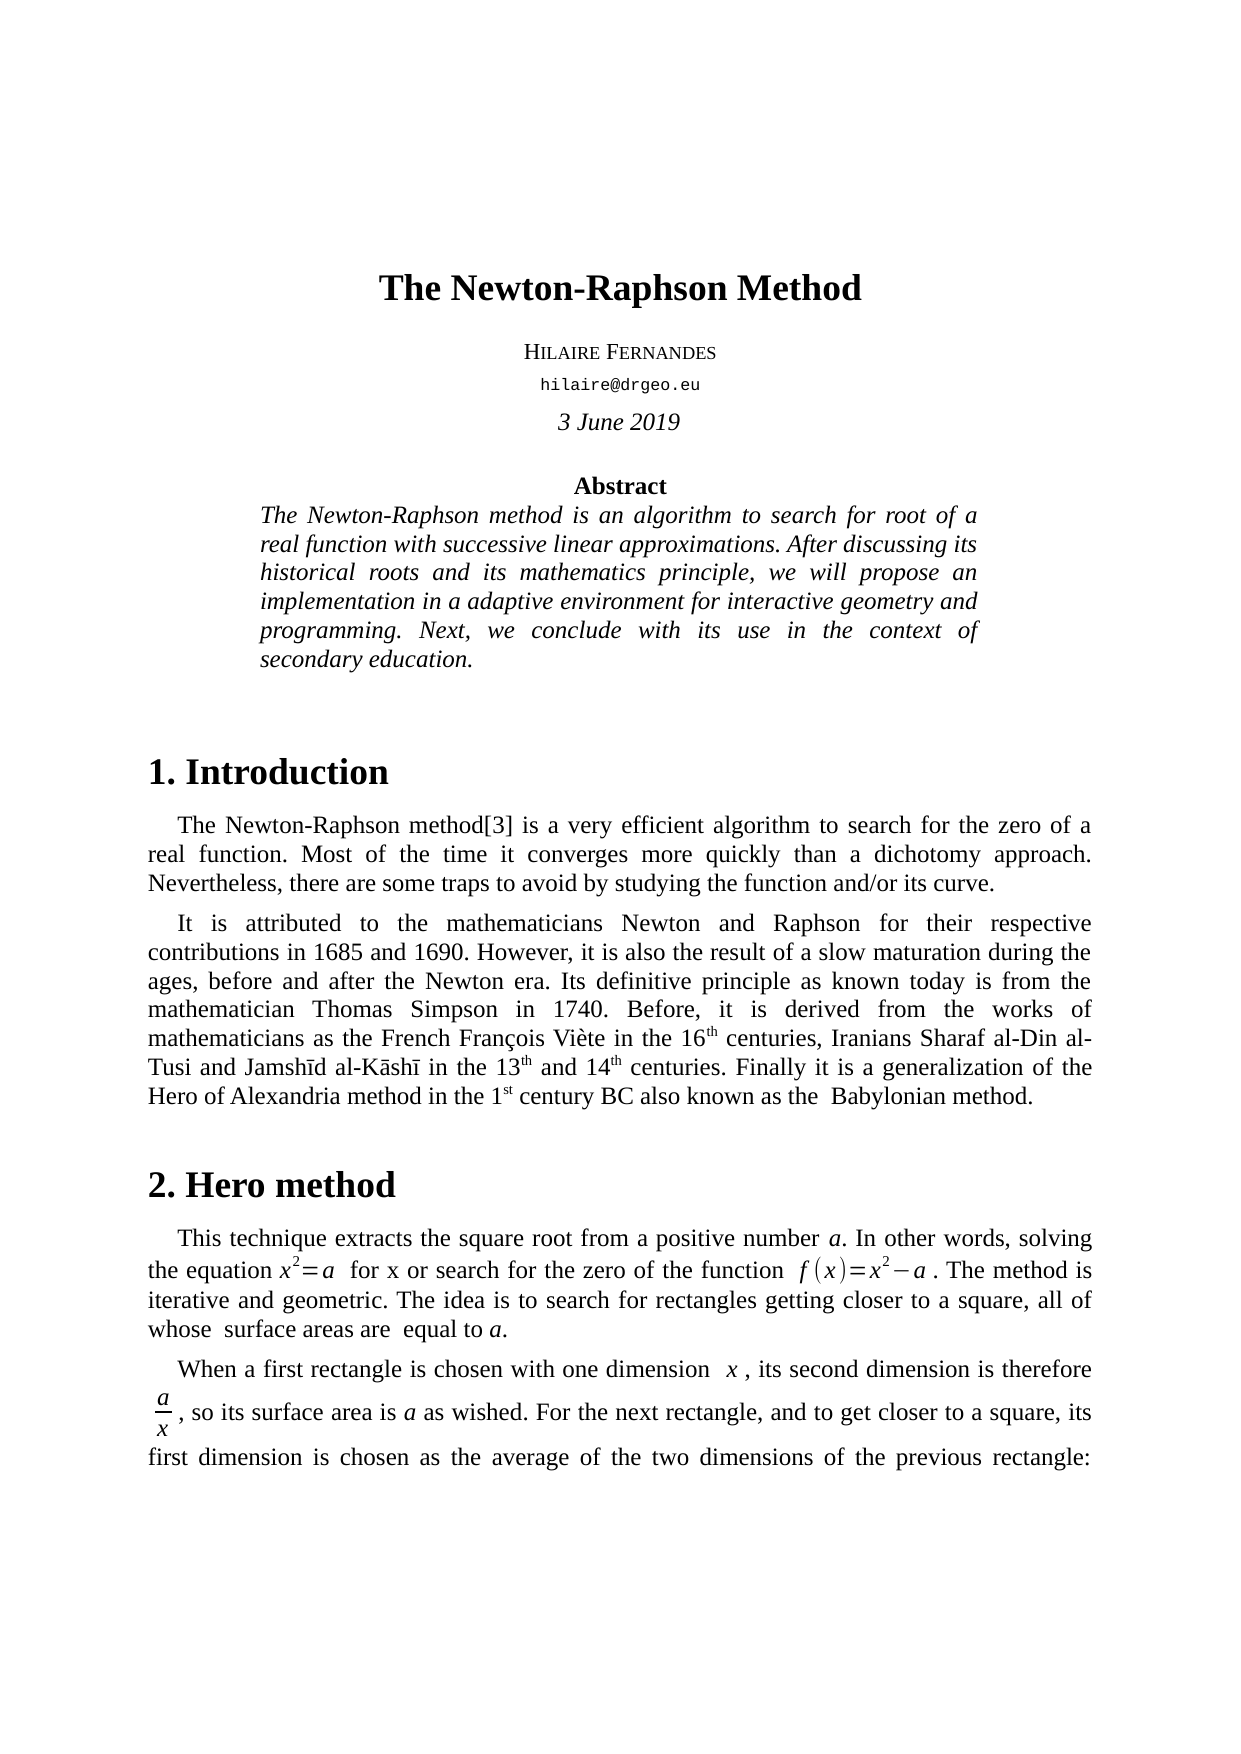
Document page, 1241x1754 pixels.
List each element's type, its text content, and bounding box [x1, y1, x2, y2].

text Abstract [260, 471, 980, 500]
text Hilaire Fernandes [148, 338, 1093, 365]
list Hero method [148, 1163, 1093, 1206]
text This technique extracts the square root from a positive number a. In other words, solving the equation for x or search for the zero of the function . The method is iterative and geometric. The idea is to search for rectangles getting closer to a square, all of whose surface areas are equal to a. [148, 1223, 1093, 1343]
text The Newton-Raphson method is an algorithm to search for root of a real function with successive linear approximations. After discussing its historical roots and its mathematics principle, we will propose an implementation in a adaptive environment for interactive geometry and programming. Next, we conclude with its use in the context of secondary education. [260, 500, 980, 672]
list Introduction [148, 749, 1093, 792]
text When a first rectangle is chosen with one dimension , its second dimension is therefore , so its surface area is a as wished. For the next rectangle, and to get closer to a square, its first dimension is chosen as the average of the two dimensions of the previous rectangle: . When iterating the process, it gives us the sequence converging to . [148, 1354, 1093, 1471]
text It is attributed to the mathematicians Newton and Raphson for their respective contributions in 1685 and 1690. However, it is also the result of a slow maturation during the ages, before and after the Newton era. Its definitive principle as known today is from the mathematician Thomas Simpson in 1740. Before, it is derived from the works of mathematicians as the French François Viète in the 16th centuries, Iranians Sharaf al-Din al-Tusi and Jamshīd al-Kāshī in the 13th and 14th centuries. Finally it is a generalization of the Hero of Alexandria method in the 1st century BC also known as the Babylonian method. [148, 908, 1093, 1109]
text The Newton-Raphson Method [148, 266, 1093, 309]
text The Newton-Raphson method[3] is a very efficient algorithm to search for the zero of a real function. Most of the time it converges more quickly than a dichotomy approach. Nevertheless, there are some traps to avoid by studying the function and/or its curve. [148, 810, 1093, 896]
text 3 June 2019 [148, 407, 1093, 436]
text hilaire@drgeo.eu [148, 376, 1093, 395]
